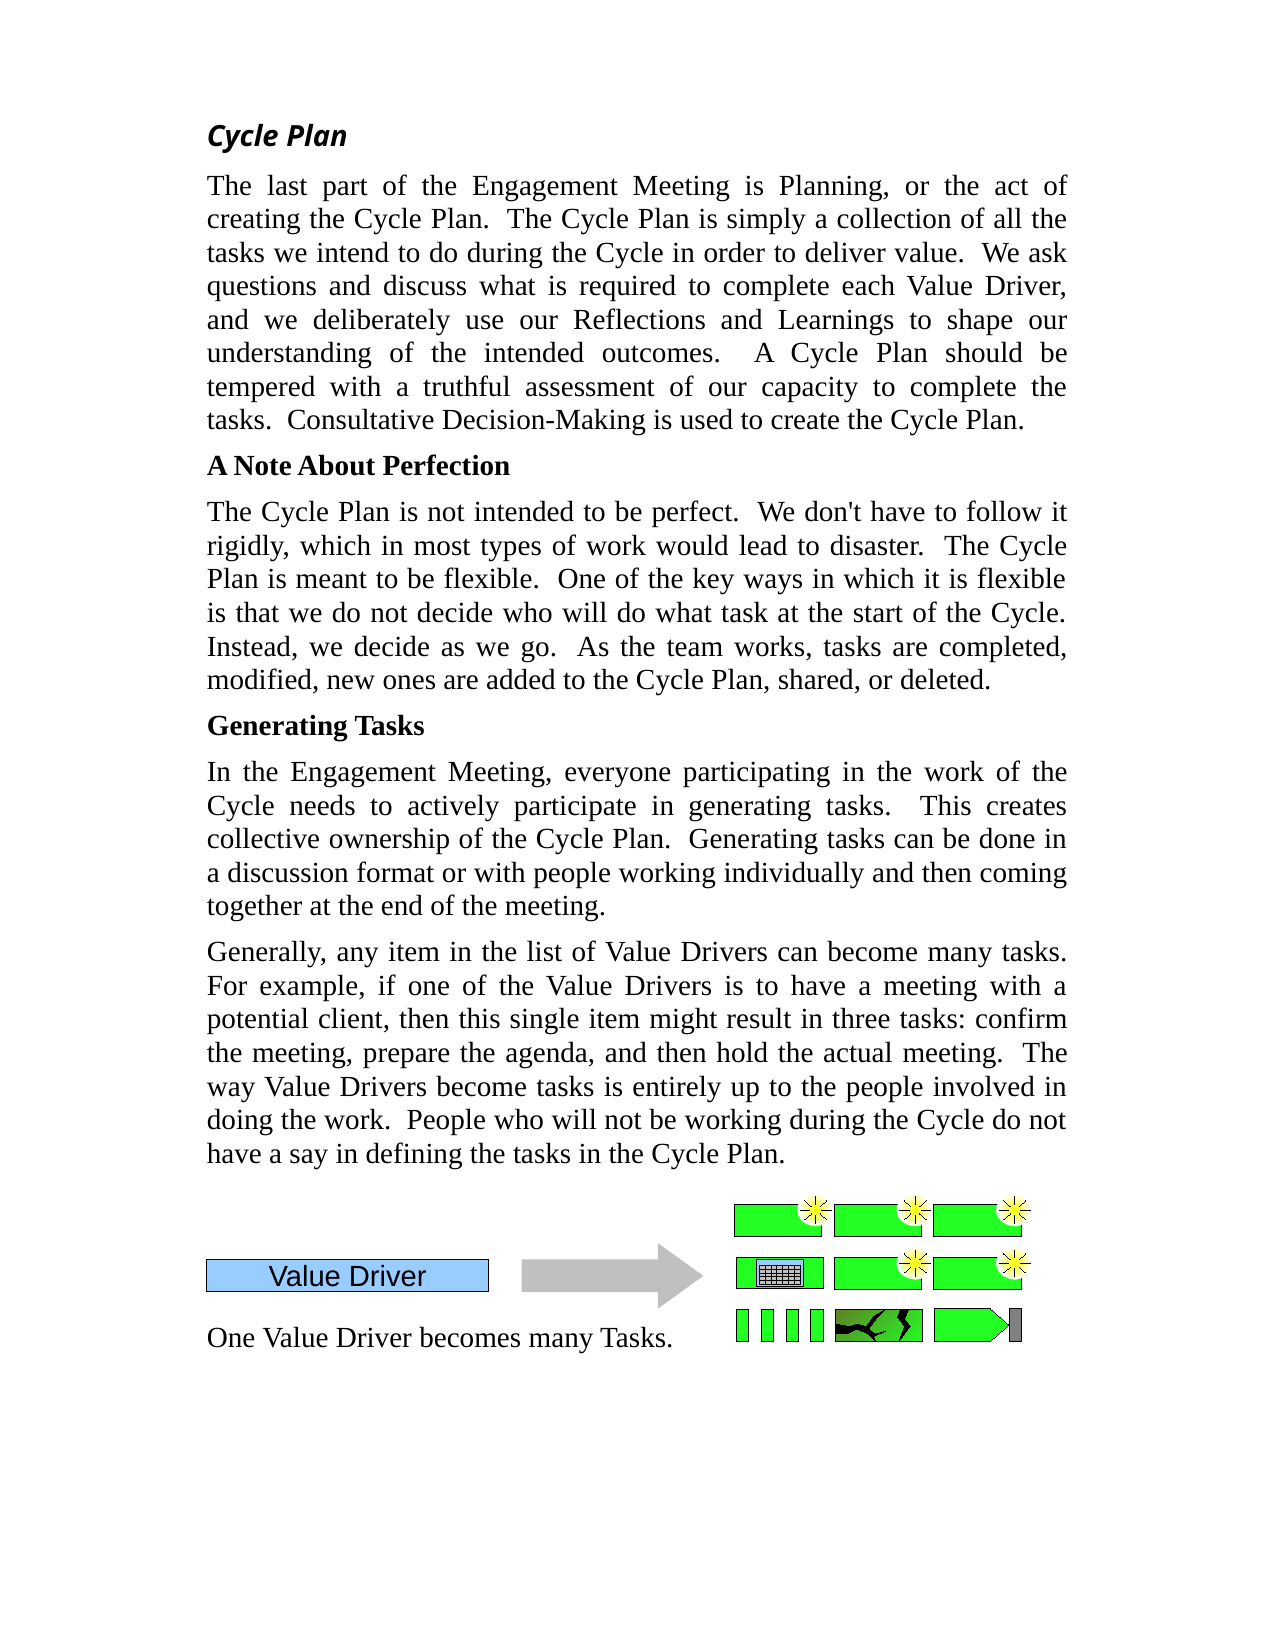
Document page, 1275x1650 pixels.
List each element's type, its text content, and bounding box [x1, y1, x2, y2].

text The last part of the Engagement Meeting is Planning, or the act of creating the Cycle Plan. The Cycle Plan is simply a collection of all the tasks we intend to do during the Cycle in order to deliver value. We ask questions and discuss what is required to complete each Value Driver, and we deliberately use our Reflections and Learnings to shape our understanding of the intended outcomes. A Cycle Plan should be tempered with a truthful assessment of our capacity to complete the tasks. Consultative Decision-Making is used to create the Cycle Plan. [207, 168, 1068, 436]
text The Cycle Plan is not intended to be perfect. We don't have to follow it rigidly, which in most types of work would lead to disaster. The Cycle Plan is meant to be flexible. One of the key ways in which it is flexible is that we do not decide who will do what task at the start of the Cycle. Instead, we decide as we go. As the team works, tasks are completed, modified, new ones are added to the Cycle Plan, shared, or deleted. [207, 494, 1068, 696]
text Generating Tasks [207, 708, 1068, 742]
text In the Engagement Meeting, everyone participating in the work of the Cycle needs to actively participate in generating tasks. This creates collective ownership of the Cycle Plan. Generating tasks can be done in a discussion format or with people working individually and then coming together at the end of the meeting. [207, 754, 1068, 922]
subtitle Cycle Plan [207, 115, 1068, 155]
text A Note About Perfection [207, 448, 1068, 482]
text One Value Driver becomes many Tasks. [207, 1320, 1068, 1353]
text Generally, any item in the list of Value Drivers can become many tasks. For example, if one of the Value Drivers is to have a meeting with a potential client, then this single item might result in three tasks: confirm the meeting, prepare the agenda, and then hold the actual meeting. The way Value Drivers become tasks is entirely up to the people involved in doing the work. People who will not be working during the Cycle do not have a say in defining the tasks in the Cycle Plan. [207, 934, 1068, 1169]
